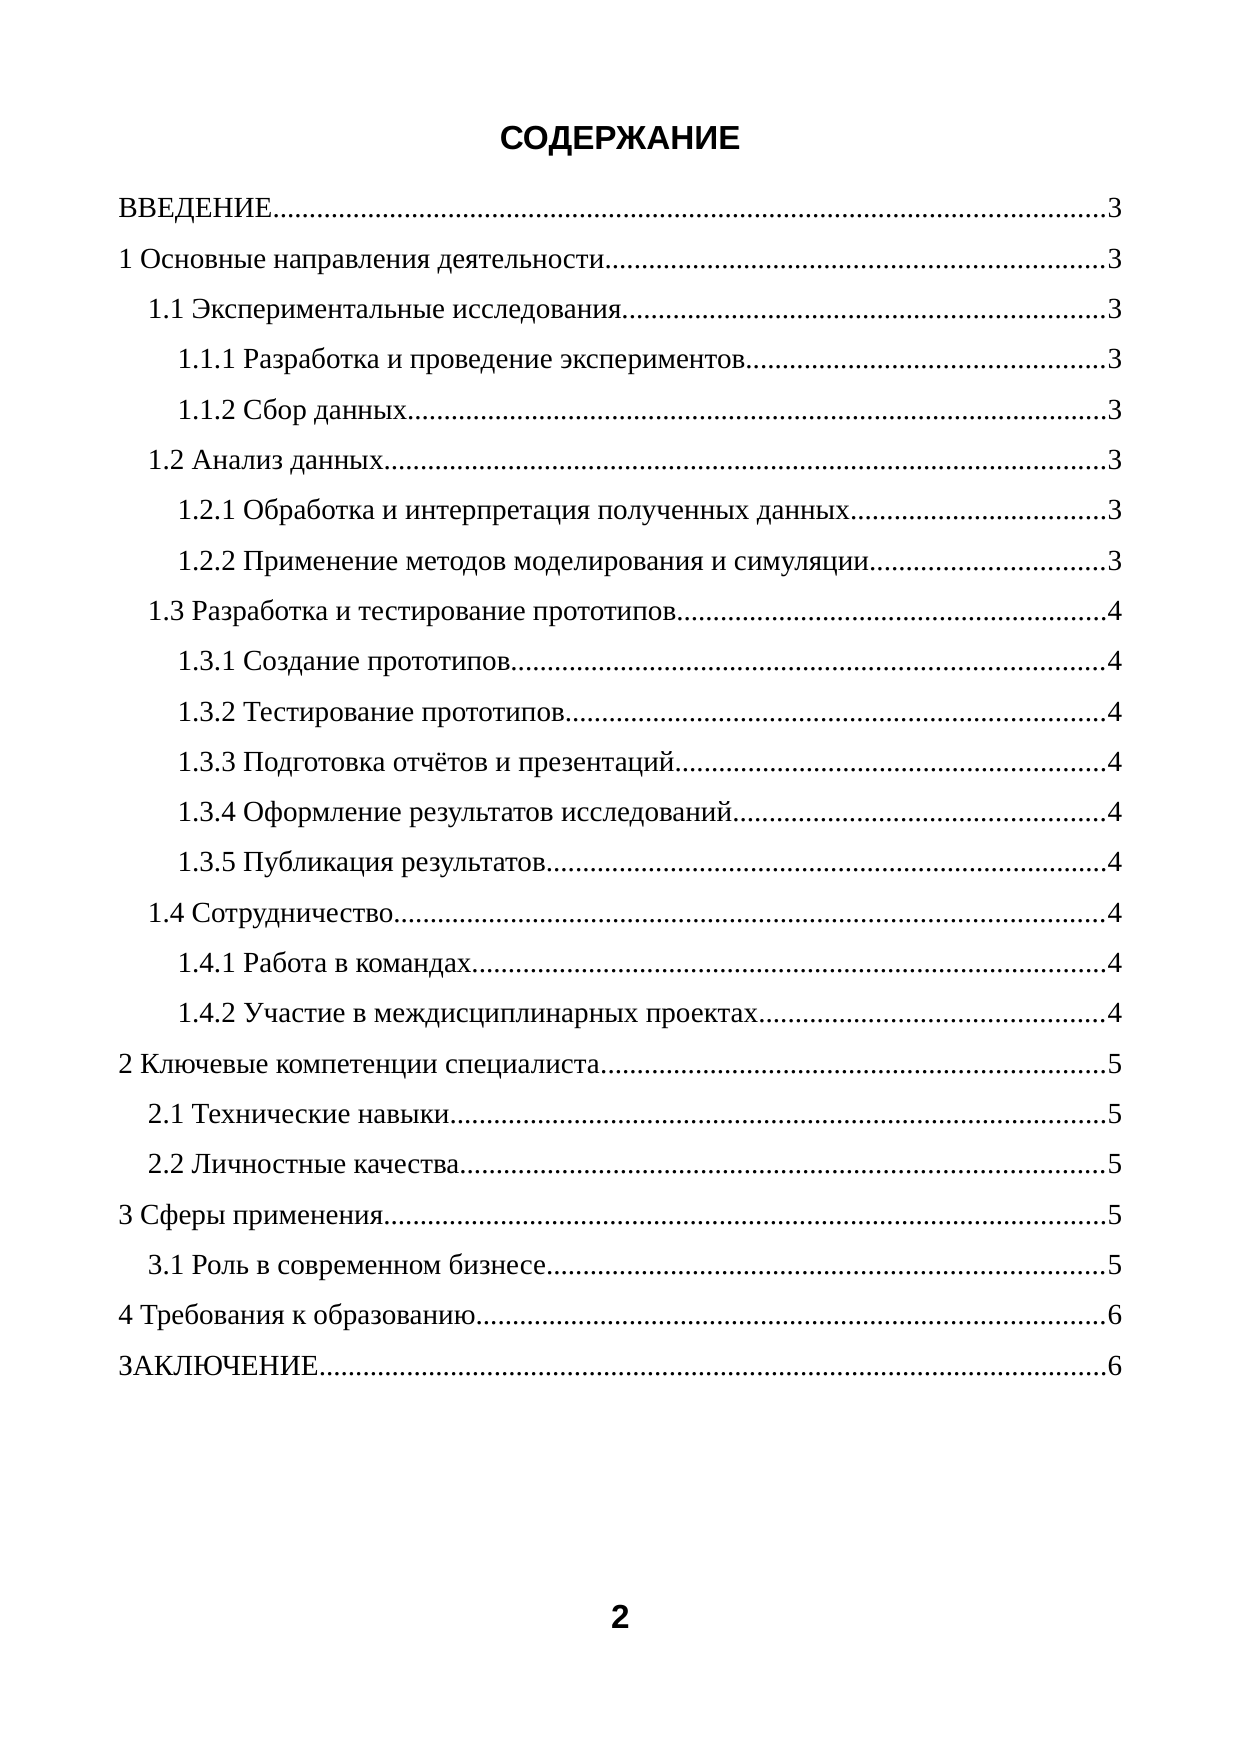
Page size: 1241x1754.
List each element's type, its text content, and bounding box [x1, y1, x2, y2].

text 1.4.2 Участие в междисциплинарных проектах 4 [177, 996, 1122, 1029]
text 2 Ключевые компетенции специалиста 5 [118, 1046, 1122, 1079]
text 1.1 Экспериментальные исследования 3 [148, 291, 1122, 325]
text 1 Основные направления деятельности 3 [118, 241, 1122, 274]
text 1.4.1 Работа в командах 4 [177, 945, 1122, 979]
text 2.2 Личностные качества 5 [148, 1146, 1122, 1180]
text 3.1 Роль в современном бизнесе 5 [148, 1247, 1122, 1281]
text 1.1.2 Сбор данных 3 [177, 392, 1122, 425]
text 1.3.4 Оформление результатов исследований 4 [177, 794, 1122, 828]
text 1.1.1 Разработка и проведение экспериментов 3 [177, 341, 1122, 375]
text 2.1 Технические навыки 5 [148, 1096, 1122, 1130]
subtitle Содержание [118, 118, 1122, 157]
text 1.2.2 Применение методов моделирования и симуляции 3 [177, 543, 1122, 576]
text 4 Требования к образованию 6 [118, 1297, 1122, 1331]
text 1.3.5 Публикация результатов 4 [177, 844, 1122, 878]
text 1.4 Сотрудничество 4 [148, 895, 1122, 928]
text ВВЕДЕНИЕ 3 [118, 191, 1122, 224]
text 1.2 Анализ данных 3 [148, 442, 1122, 476]
text 1.2.1 Обработка и интерпретация полученных данных 3 [177, 492, 1122, 526]
text 1.3.2 Тестирование прототипов 4 [177, 694, 1122, 727]
text 1.3.1 Создание прототипов 4 [177, 643, 1122, 677]
text 1.3 Разработка и тестирование прототипов 4 [148, 593, 1122, 627]
text 3 Сферы применения 5 [118, 1197, 1122, 1230]
text ЗАКЛЮЧЕНИЕ 6 [118, 1348, 1122, 1381]
text 1.3.3 Подготовка отчётов и презентаций 4 [177, 744, 1122, 777]
